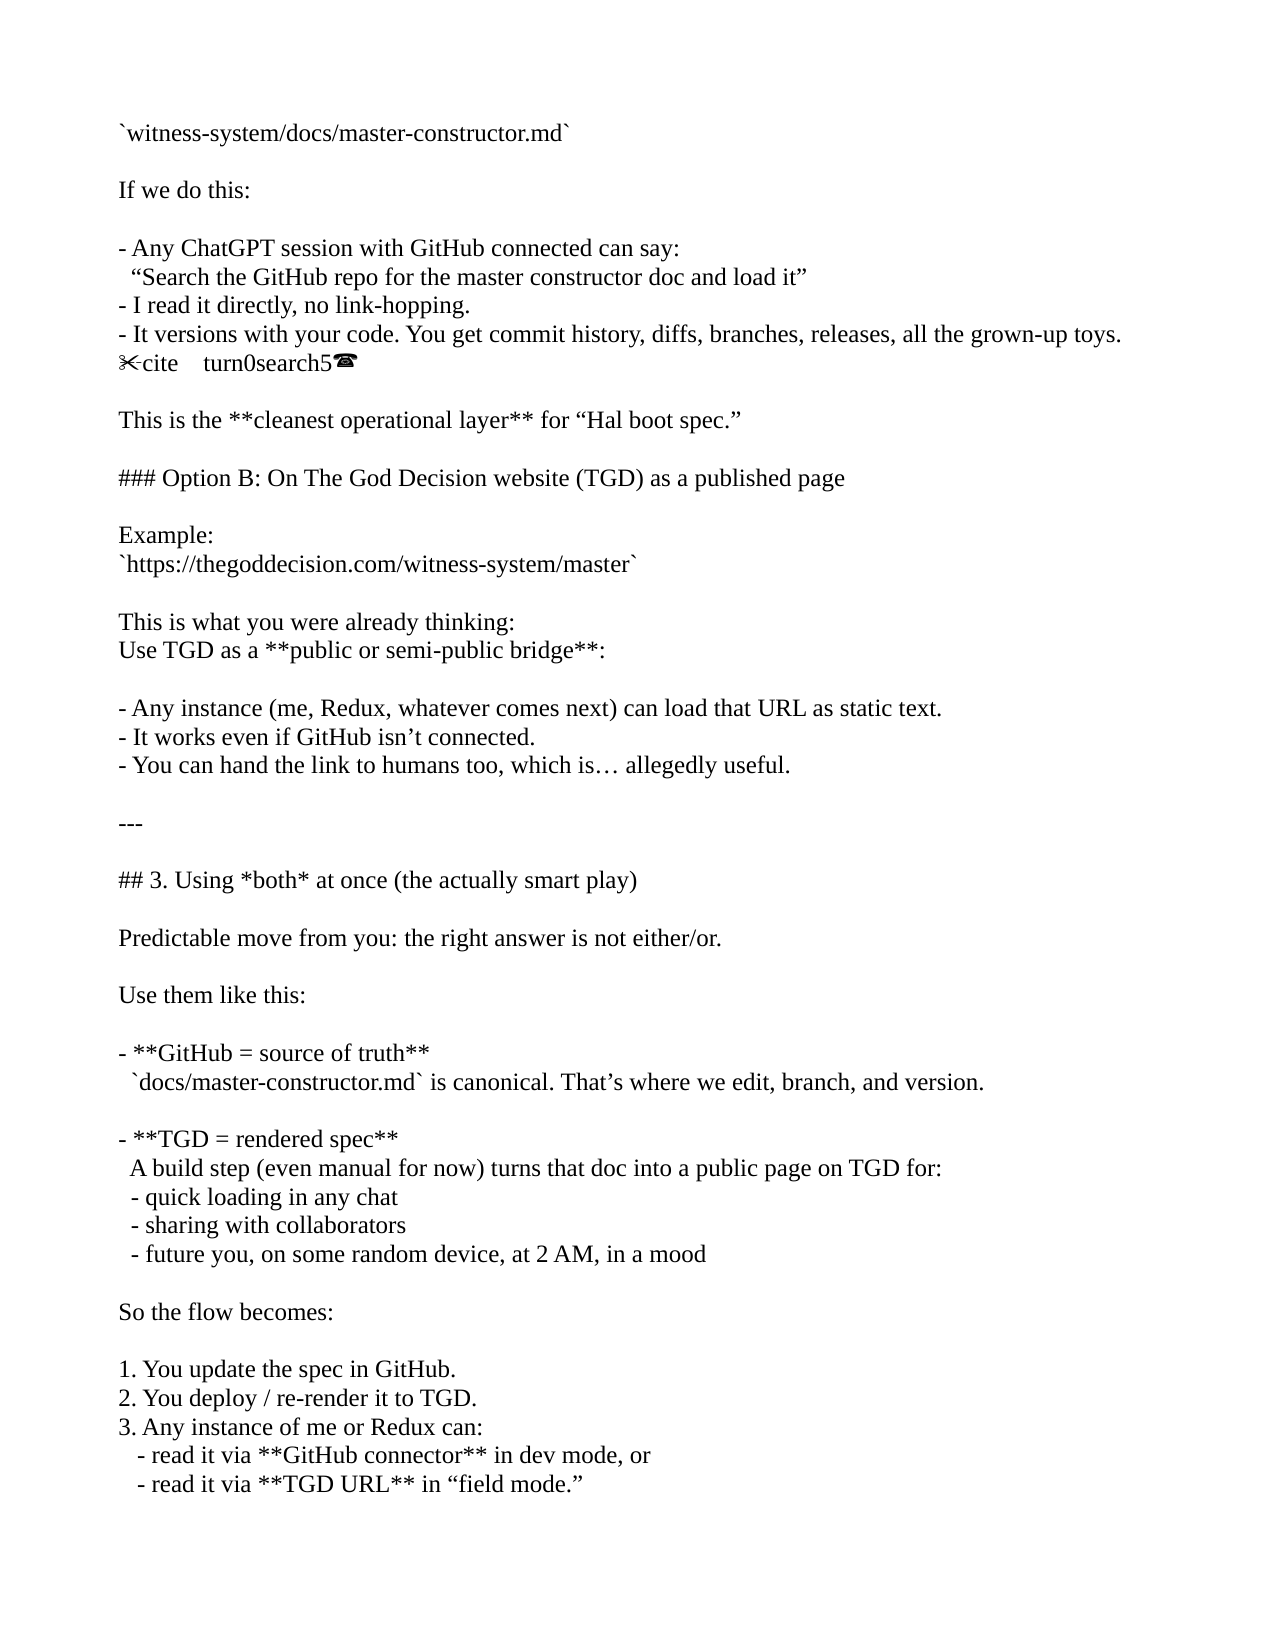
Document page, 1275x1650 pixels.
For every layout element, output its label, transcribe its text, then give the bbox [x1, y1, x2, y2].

text This is what you were already thinking: [118, 607, 1157, 636]
text - It versions with your code. You get commit history, diffs, branches, releases, all the grown-up toys. citeturn0search5 [118, 319, 1157, 377]
text 1. You update the spec in GitHub. [118, 1354, 1157, 1383]
text - future you, on some random device, at 2 AM, in a mood [118, 1239, 1157, 1268]
text Use them like this: [118, 981, 1157, 1009]
text - sharing with collaborators [118, 1211, 1157, 1239]
text - **GitHub = source of truth** [118, 1038, 1157, 1067]
text ### Option B: On The God Decision website (TGD) as a published page [118, 463, 1157, 492]
text --- [118, 808, 1157, 837]
text `https://thegoddecision.com/witness-system/master` [118, 549, 1157, 578]
text - You can hand the link to humans too, which is… allegedly useful. [118, 751, 1157, 779]
text Predictable move from you: the right answer is not either/or. [118, 923, 1157, 952]
text - Any instance (me, Redux, whatever comes next) can load that URL as static text. [118, 693, 1157, 722]
text So the flow becomes: [118, 1297, 1157, 1326]
text A build step (even manual for now) turns that doc into a public page on TGD for: [118, 1153, 1157, 1182]
text 3. Any instance of me or Redux can: [118, 1412, 1157, 1441]
text - I read it directly, no link-hopping. [118, 291, 1157, 319]
text - read it via **TGD URL** in “field mode.” [118, 1469, 1157, 1498]
text - quick loading in any chat [118, 1182, 1157, 1211]
text `witness-system/docs/master-constructor.md` [118, 118, 1157, 147]
text Example: [118, 521, 1157, 549]
text 2. You deploy / re-render it to TGD. [118, 1383, 1157, 1412]
text - **TGD = rendered spec** [118, 1124, 1157, 1153]
text “Search the GitHub repo for the master constructor doc and load it” [118, 262, 1157, 291]
text - It works even if GitHub isn’t connected. [118, 722, 1157, 751]
text ## 3. Using *both* at once (the actually smart play) [118, 866, 1157, 894]
text `docs/master-constructor.md` is canonical. That’s where we edit, branch, and version. [118, 1067, 1157, 1096]
text This is the **cleanest operational layer** for “Hal boot spec.” [118, 406, 1157, 434]
text Use TGD as a **public or semi-public bridge**: [118, 636, 1157, 664]
text If we do this: [118, 176, 1157, 204]
text - read it via **GitHub connector** in dev mode, or [118, 1441, 1157, 1469]
text - Any ChatGPT session with GitHub connected can say: [118, 233, 1157, 262]
